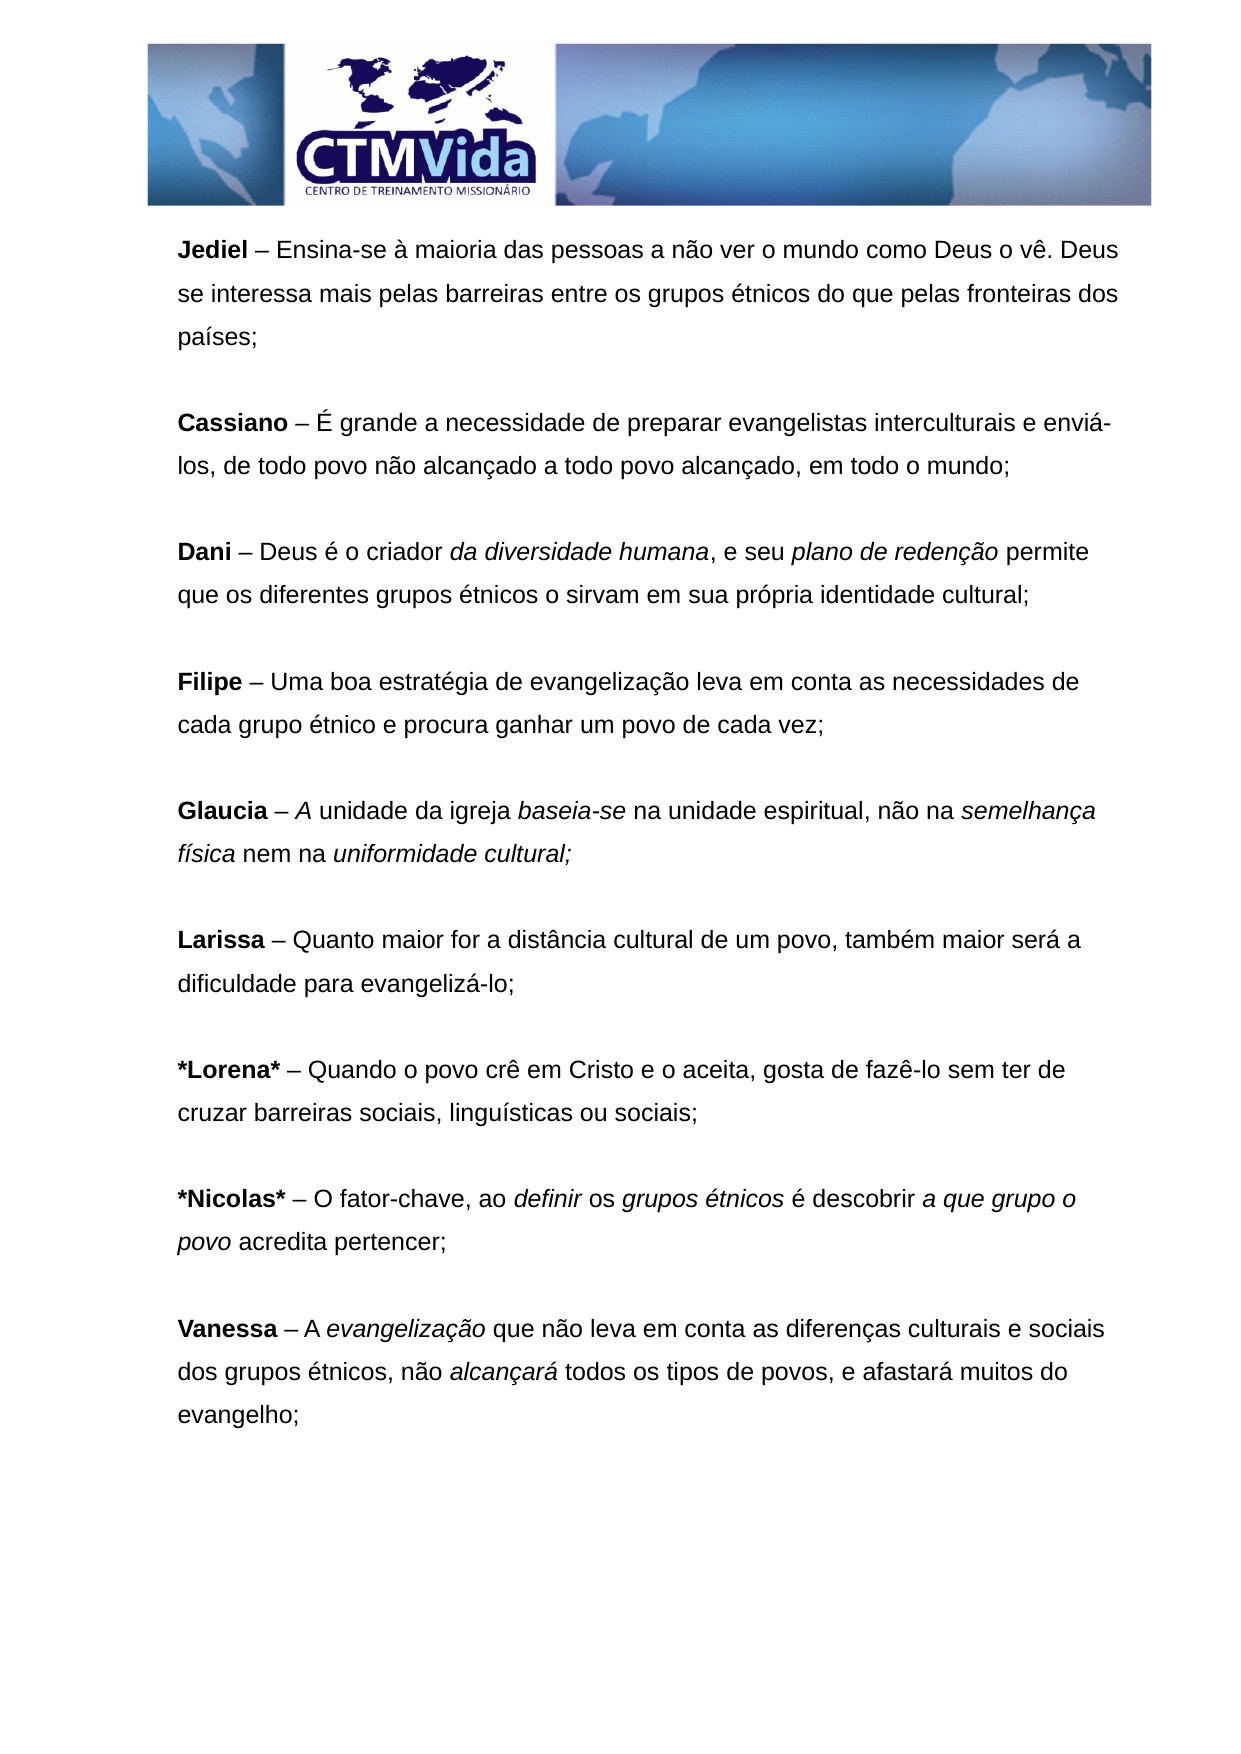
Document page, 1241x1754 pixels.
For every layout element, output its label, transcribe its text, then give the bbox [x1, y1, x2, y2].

text Larissa – Quanto maior for a distância cultural de um povo, também maior será a dificuldade para evangelizá-lo; [177, 925, 1122, 997]
text Dani – Deus é o criador da diversidade humana, e seu plano de redenção permite que os diferentes grupos étnicos o sirvam em sua própria identidade cultural; [177, 537, 1122, 609]
text *Lorena* – Quando o povo crê em Cristo e o aceita, gosta de fazê-lo sem ter de cruzar barreiras sociais, linguísticas ou sociais; [177, 1055, 1122, 1127]
text *Nicolas* – O fator-chave, ao definir os grupos étnicos é descobrir a que grupo o povo acredita pertencer; [177, 1184, 1122, 1256]
text Jediel – Ensina-se à maioria das pessoas a não ver o mundo como Deus o vê. Deus se interessa mais pelas barreiras entre os grupos étnicos do que pelas fronteiras dos países; [177, 235, 1122, 350]
text Vanessa – A evangelização que não leva em conta as diferenças culturais e sociais dos grupos étnicos, não alcançará todos os tipos de povos, e afastará muitos do evangelho; [177, 1313, 1122, 1428]
text Glaucia – A unidade da igreja baseia-se na unidade espiritual, não na semelhança física nem na uniformidade cultural; [177, 796, 1122, 868]
picture [147, 43, 1152, 206]
text Cassiano – É grande a necessidade de preparar evangelistas interculturais e enviá-los, de todo povo não alcançado a todo povo alcançado, em todo o mundo; [177, 408, 1122, 480]
text Filipe – Uma boa estratégia de evangelização leva em conta as necessidades de cada grupo étnico e procura ganhar um povo de cada vez; [177, 667, 1122, 738]
